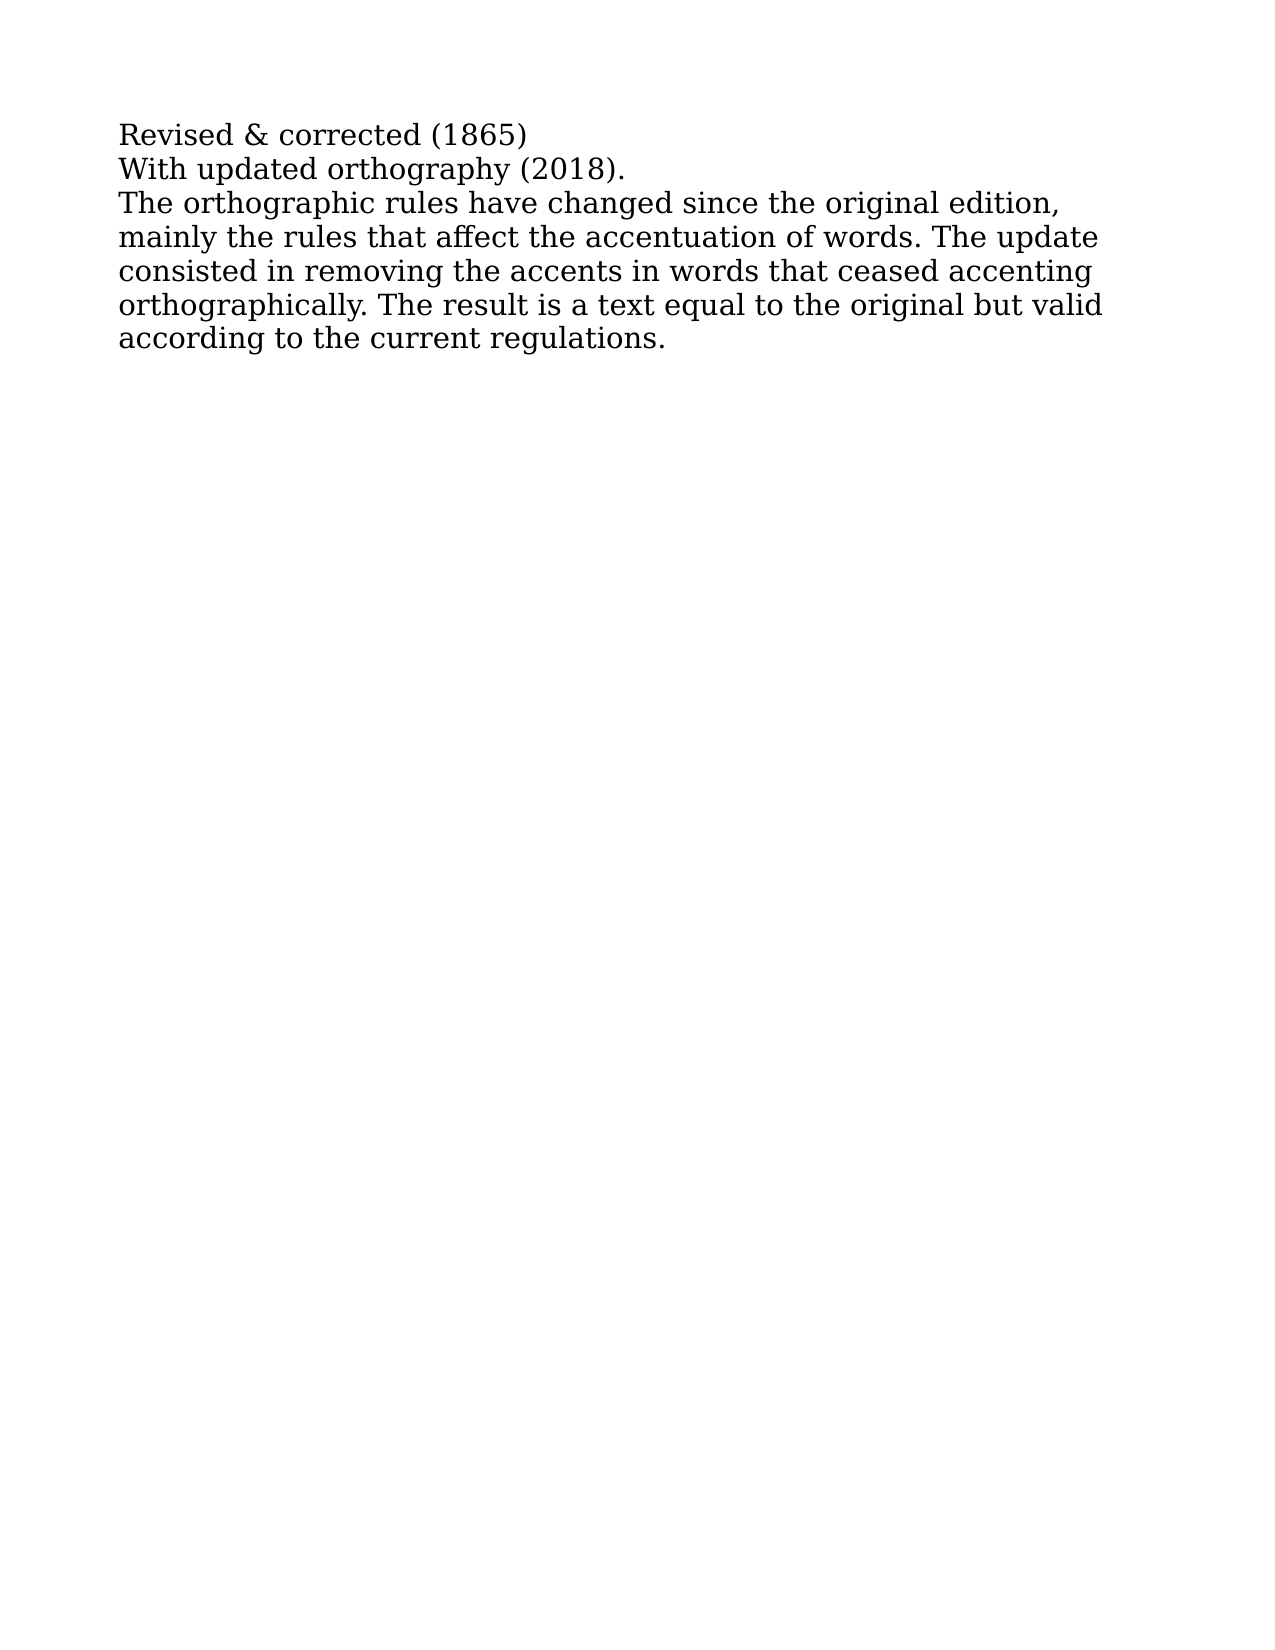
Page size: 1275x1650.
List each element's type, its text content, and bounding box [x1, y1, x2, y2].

text The orthographic rules have changed since the original edition, mainly the rules that affect the accentuation of words. The update consisted in removing the accents in words that ceased accenting orthographically. The result is a text equal to the original but valid according to the current regulations. [118, 186, 1157, 356]
text With updated orthography (2018). [118, 152, 1157, 186]
text Revised & corrected (1865) [118, 118, 1157, 152]
